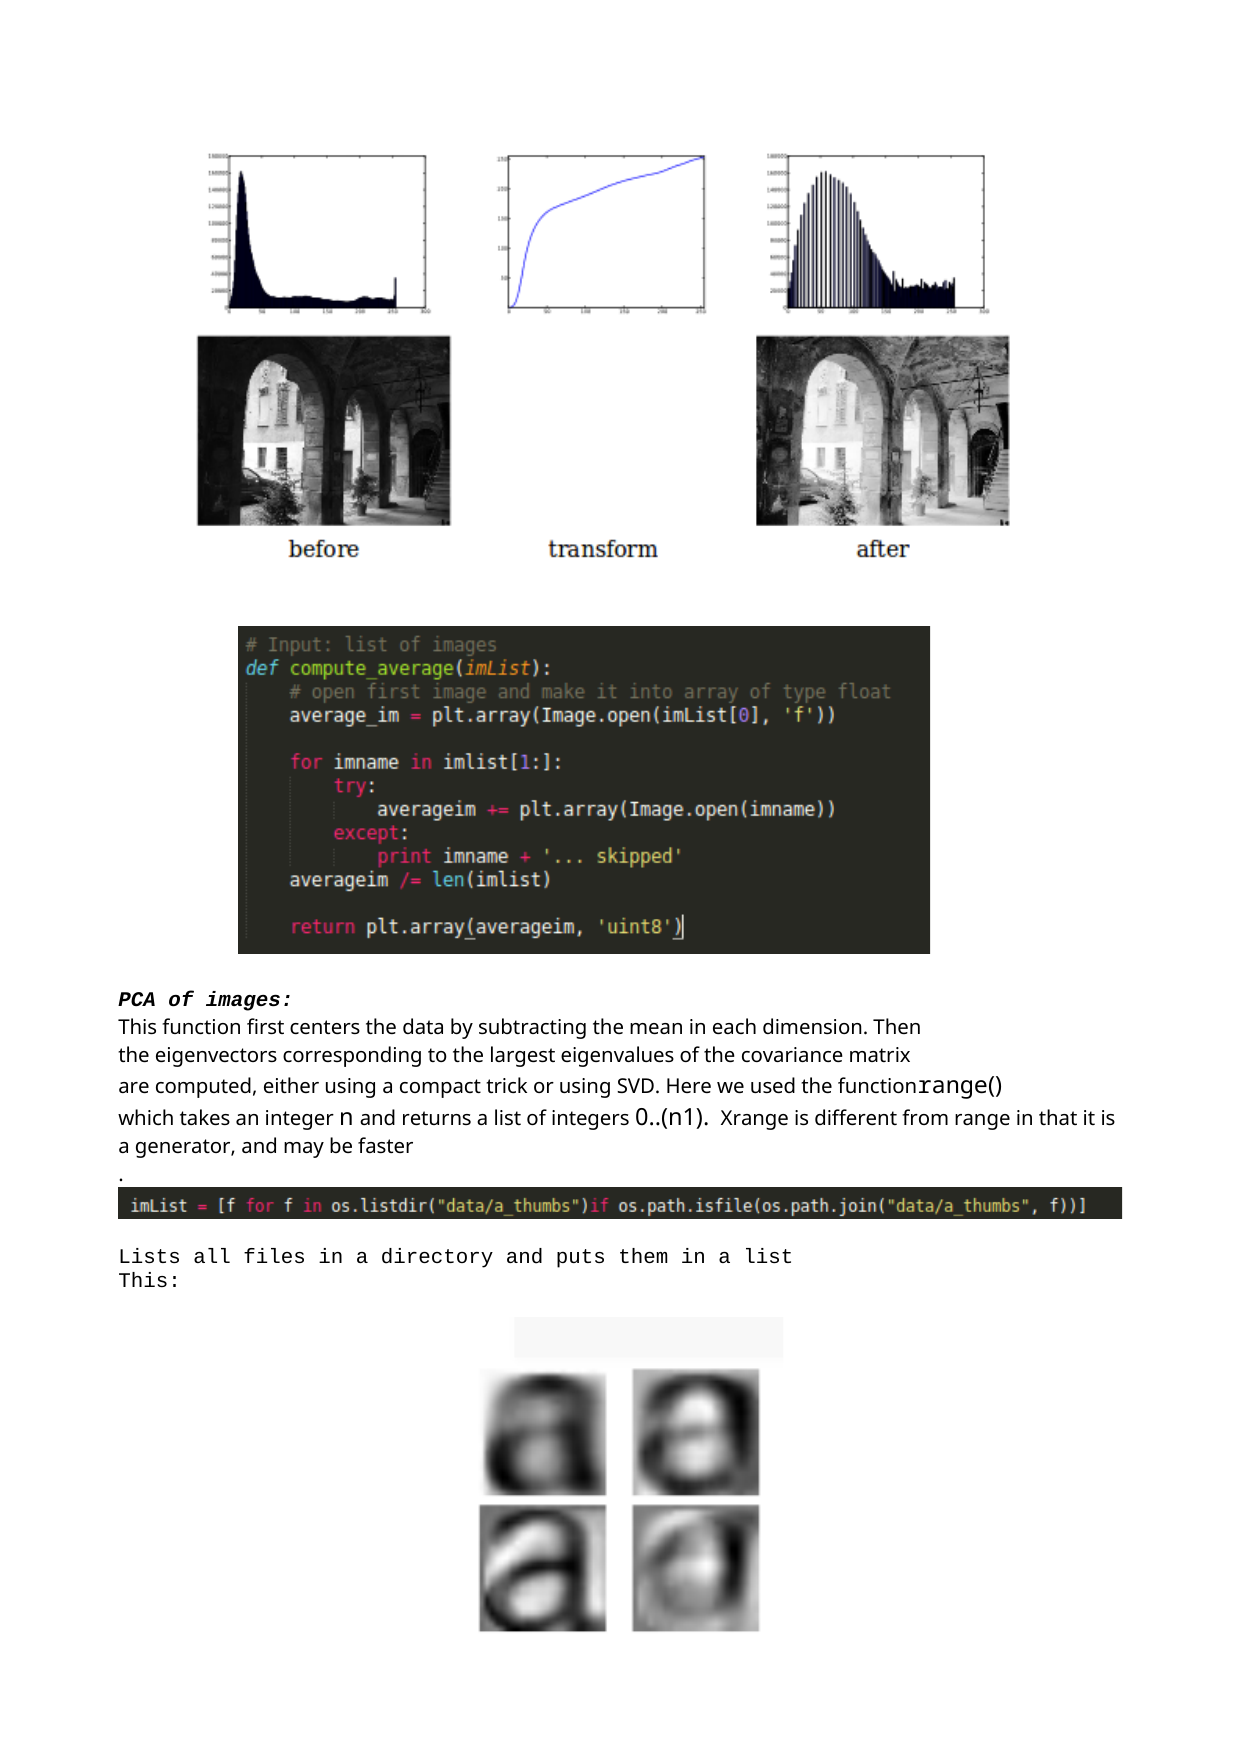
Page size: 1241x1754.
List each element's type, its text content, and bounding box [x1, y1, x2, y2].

picture [416, 1317, 784, 1652]
picture [118, 1187, 1123, 1219]
text This function first centers the data by subtracting the mean in each dimension. Then [118, 1012, 1122, 1040]
picture [170, 118, 1071, 587]
picture [238, 626, 931, 954]
text the eigenvectors corresponding to the largest eigenvalues of the covariance matrix [118, 1040, 1122, 1068]
text This: [118, 1270, 1122, 1294]
text are computed, either using a compact trick or using SVD. Here we used the functionrange() [118, 1068, 1122, 1100]
text Lists all files in a directory and puts them in a list [118, 1246, 1122, 1270]
text which takes an integer n and returns a list of integers 0..(n1). Xrange is different from range in that it is a generator, and may be faster [118, 1100, 1122, 1159]
text PCA of images: [118, 989, 1122, 1012]
text . [118, 1159, 1122, 1187]
